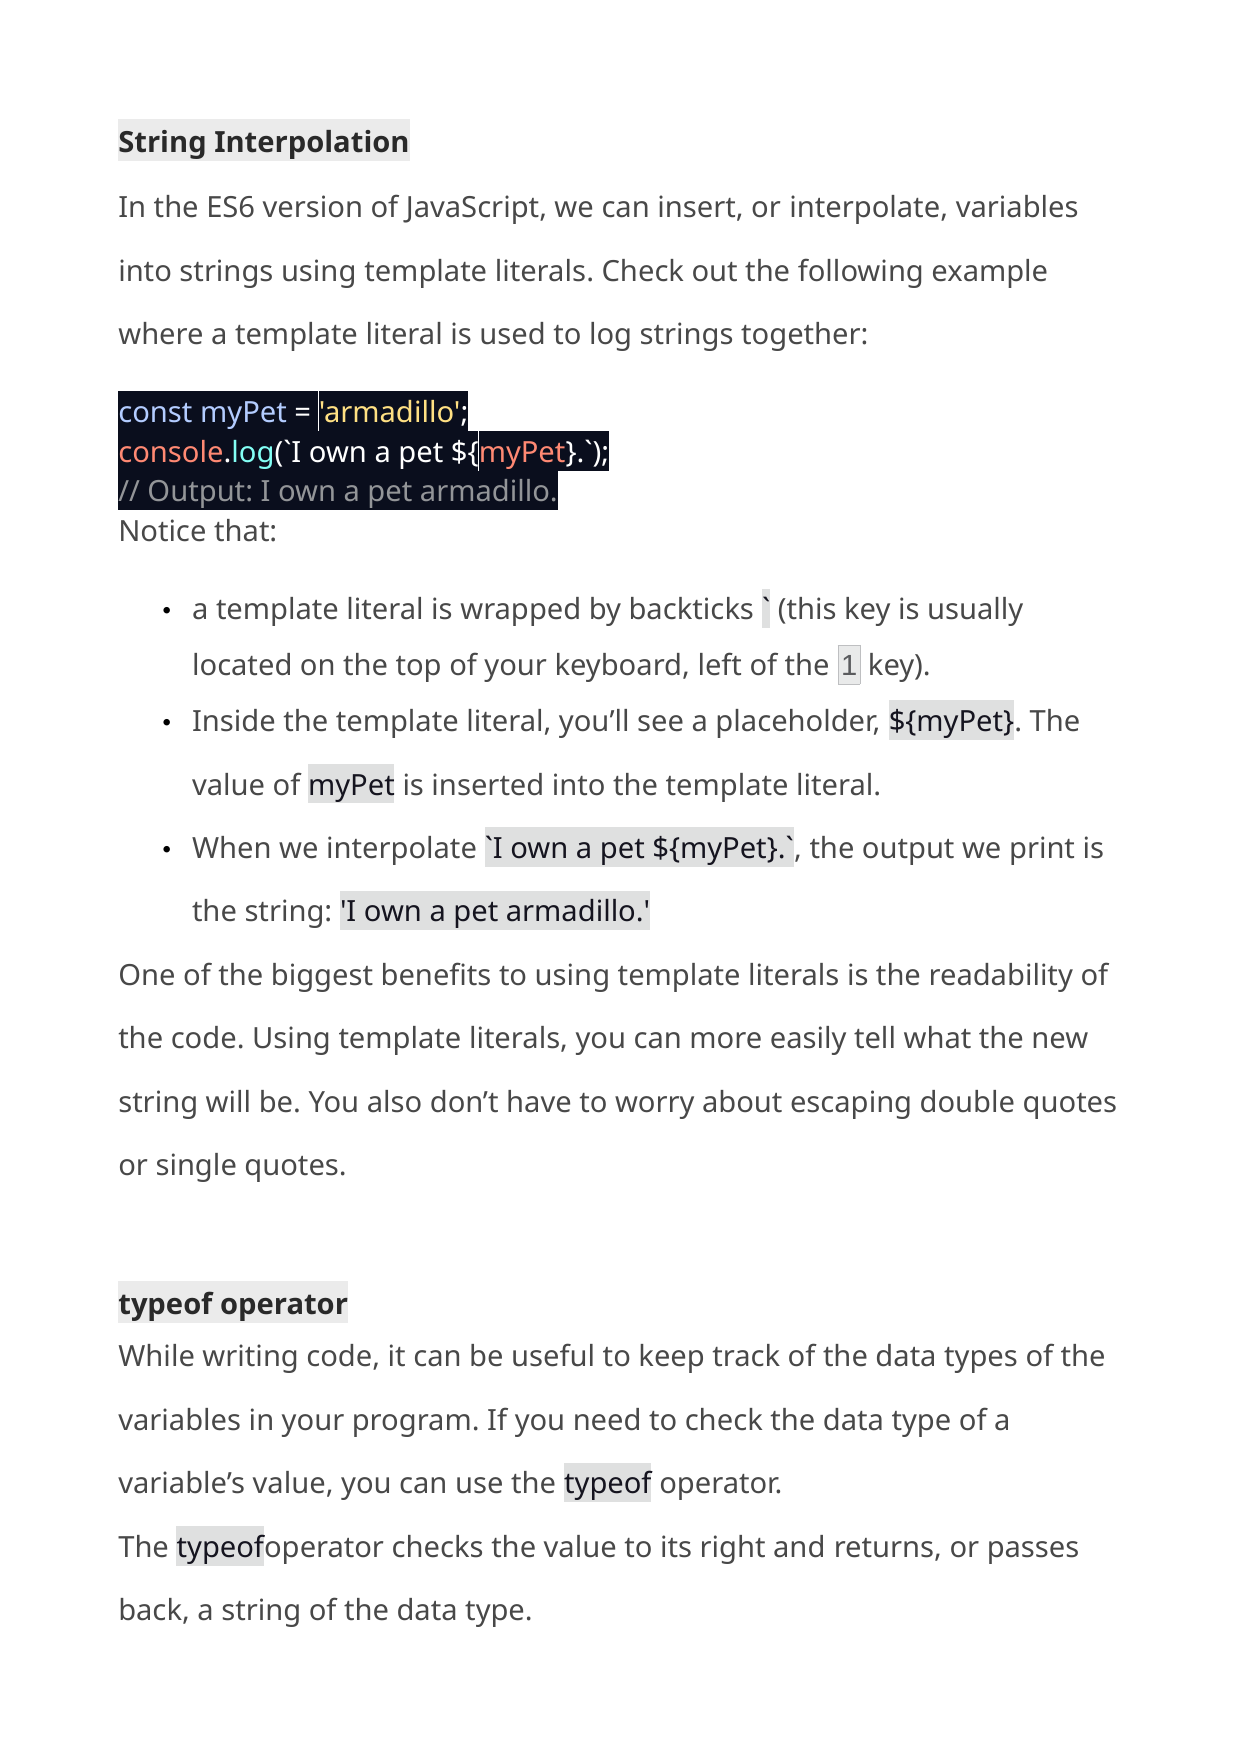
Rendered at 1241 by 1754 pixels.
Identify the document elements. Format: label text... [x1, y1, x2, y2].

text In the ES6 version of JavaScript, we can insert, or interpolate, variables into strings using template literals. Check out the following example where a template literal is used to log strings together: [118, 186, 1122, 353]
text The typeofoperator checks the value to its right and returns, or passes back, a string of the data type. [118, 1526, 1122, 1629]
subtitle String Interpolation [118, 118, 1122, 161]
text console.log(`I own a pet ${myPet}.`); [118, 431, 1122, 471]
list Inside the template literal, you’ll see a placeholder, ${myPet}. The value of myPet is inserted into the template literal. [162, 700, 1122, 803]
list a template literal is wrapped by backticks ` (this key is usually located on the top of your keyboard, left of the 1 key). [162, 588, 1122, 684]
list When we interpolate `I own a pet ${myPet}.`, the output we print is the string: 'I own a pet armadillo.' [162, 827, 1122, 930]
text const myPet = 'armadillo'; [118, 391, 1122, 431]
text While writing code, it can be useful to keep track of the data types of the variables in your program. If you need to check the data type of a variable’s value, you can use the typeof operator. [118, 1336, 1122, 1502]
text Notice that: [118, 510, 1122, 550]
text One of the biggest benefits to using template literals is the readability of the code. Using template literals, you can more easily tell what the new string will be. You also don’t have to worry about escaping double quotes or single quotes. [118, 954, 1122, 1184]
text // Output: I own a pet armadillo. [118, 471, 1122, 510]
subtitle typeof operator [118, 1280, 1122, 1323]
